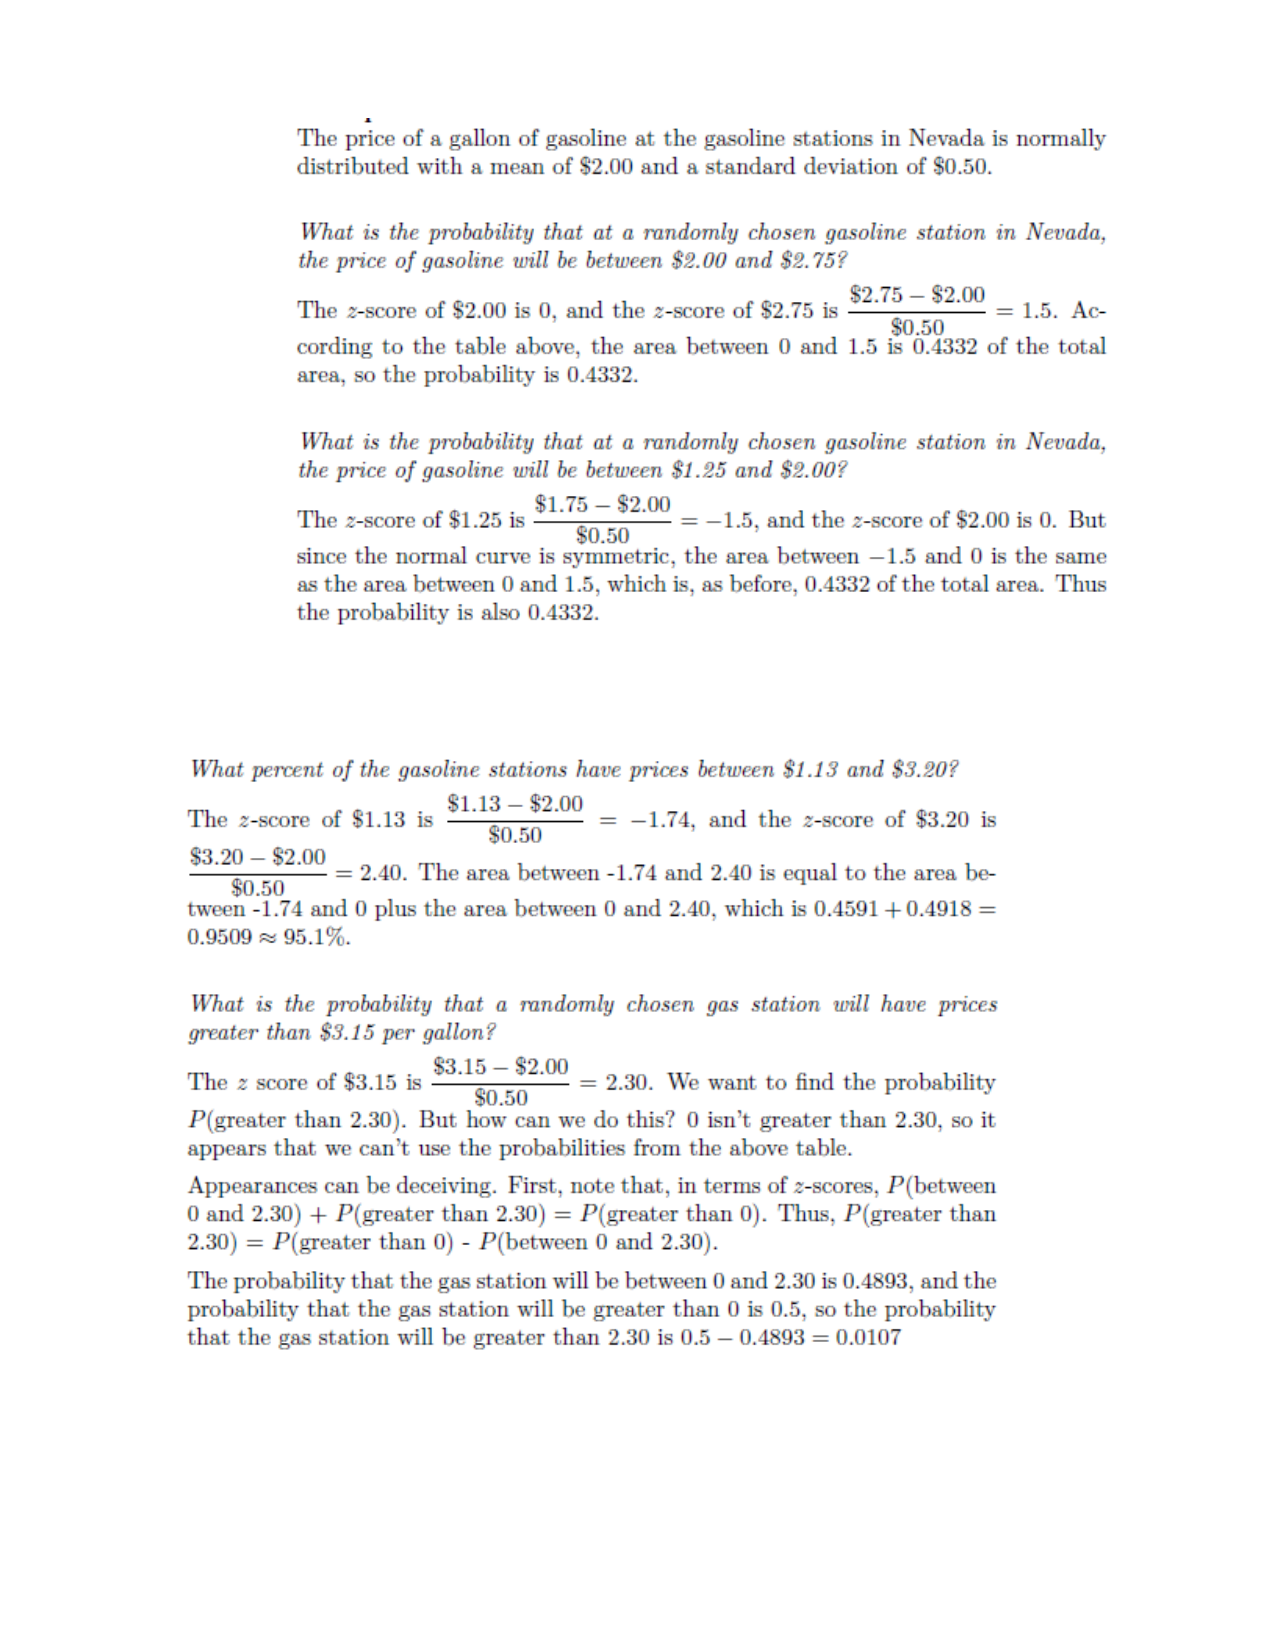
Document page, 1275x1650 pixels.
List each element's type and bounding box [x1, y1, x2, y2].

picture [160, 735, 1115, 1367]
picture [132, 118, 1143, 653]
